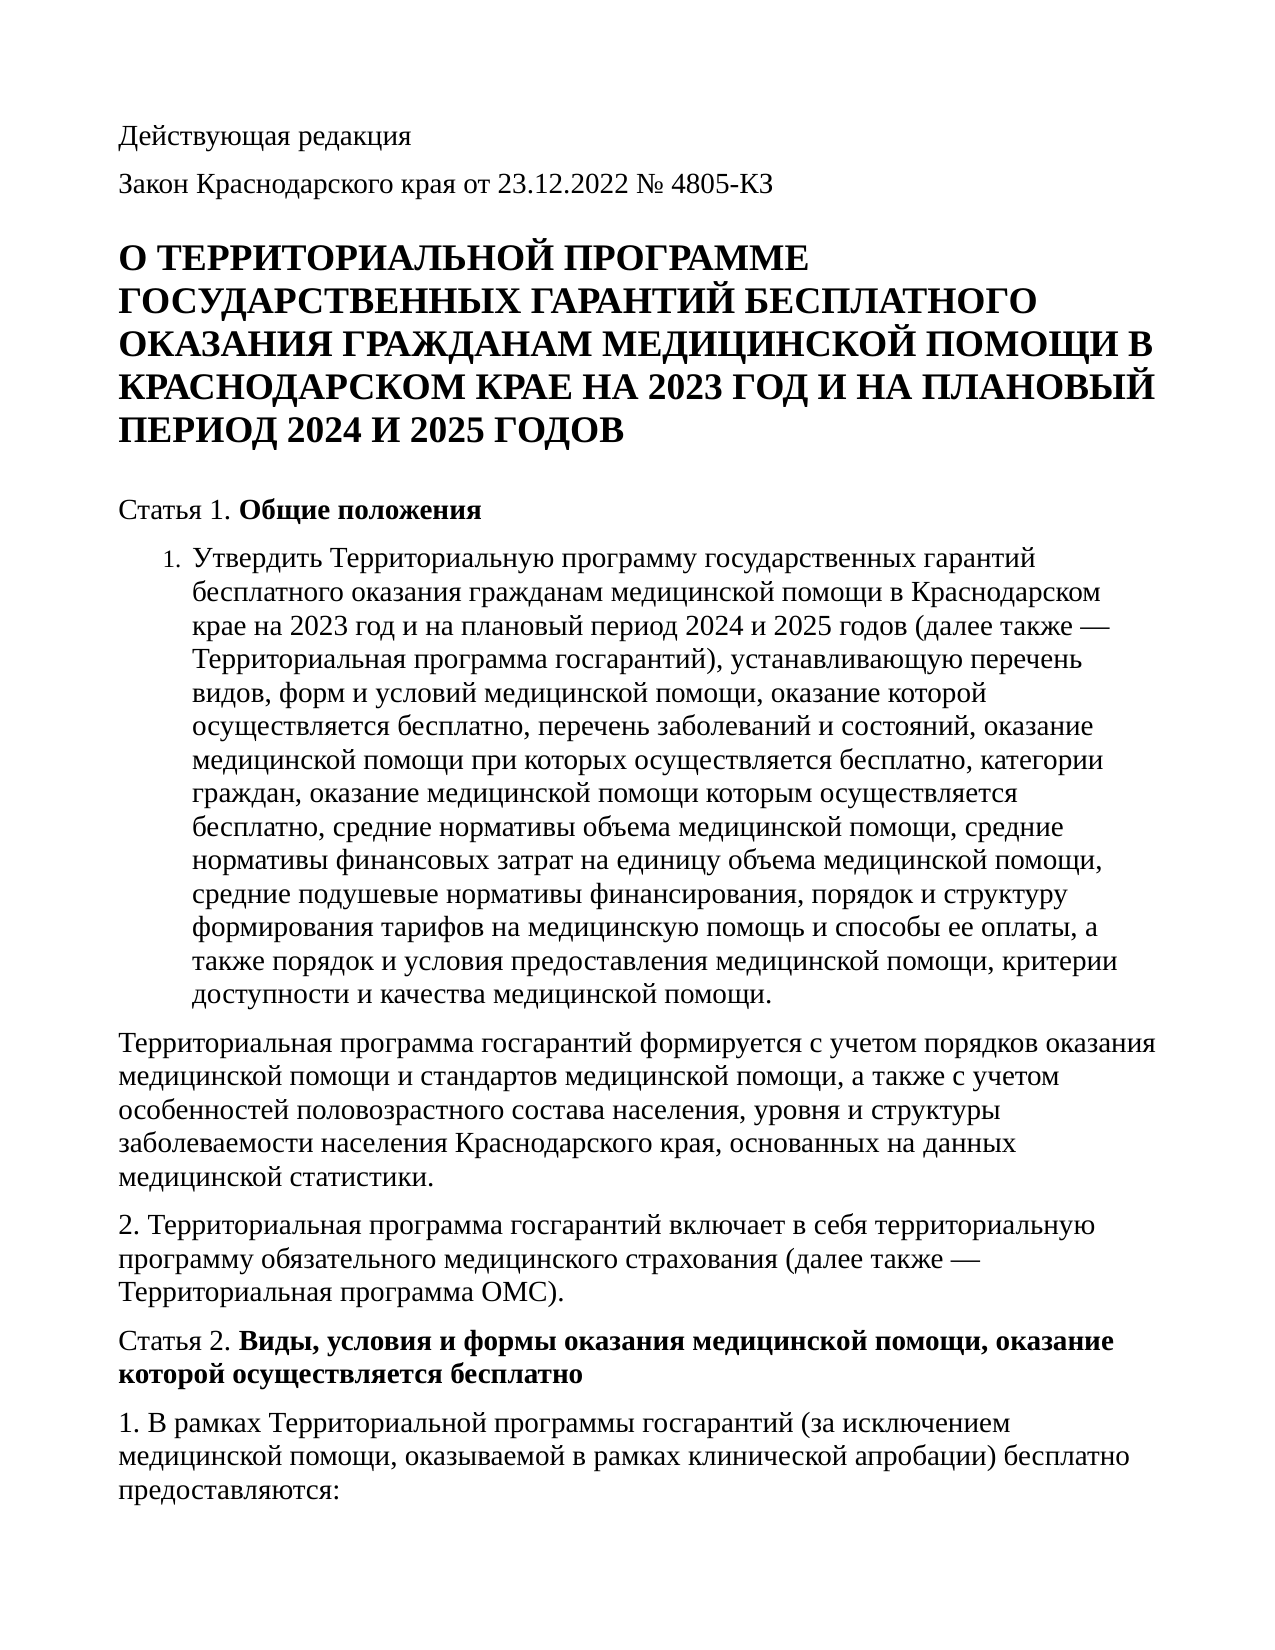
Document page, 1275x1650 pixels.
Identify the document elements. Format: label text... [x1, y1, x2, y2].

text 2. Территориальная программа госгарантий включает в себя территориальную программу обязательного медицинского страхования (далее также — Территориальная программа ОМС). [118, 1207, 1157, 1308]
text Действующая редакция [118, 118, 1157, 152]
text Закон Краснодарского края от 23.12.2022 № 4805-КЗ [118, 166, 1157, 200]
subtitle О ТЕРРИТОРИАЛЬНОЙ ПРОГРАММЕ ГОСУДАРСТВЕННЫХ ГАРАНТИЙ БЕСПЛАТНОГО ОКАЗАНИЯ ГРАЖДАНАМ МЕДИЦИНСКОЙ ПОМОЩИ В КРАСНОДАРСКОМ КРАЕ НА 2023 ГОД И НА ПЛАНОВЫЙ ПЕРИОД 2024 И 2025 ГОДОВ [118, 235, 1157, 451]
text Территориальная программа госгарантий формируется с учетом порядков оказания медицинской помощи и стандартов медицинской помощи, а также с учетом особенностей половозрастного состава населения, уровня и структуры заболеваемости населения Краснодарского края, основанных на данных медицинской статистики. [118, 1025, 1157, 1193]
text 1. В рамках Территориальной программы госгарантий (за исключением медицинской помощи, оказываемой в рамках клинической апробации) бесплатно предоставляются: [118, 1405, 1157, 1505]
list Утвердить Территориальную программу государственных гарантий бесплатного оказания гражданам медицинской помощи в Краснодарском крае на 2023 год и на плановый период 2024 и 2025 годов (далее также — Территориальная программа госгарантий), устанавливающую перечень видов, форм и условий медицинской помощи, оказание которой осуществляется бесплатно, перечень заболеваний и состояний, оказание медицинской помощи при которых осуществляется бесплатно, категории граждан, оказание медицинской помощи которым осуществляется бесплатно, средние нормативы объема медицинской помощи, средние нормативы финансовых затрат на единицу объема медицинской помощи, средние подушевые нормативы финансирования, порядок и структуру формирования тарифов на медицинскую помощь и способы ее оплаты, а также порядок и условия предоставления медицинской помощи, критерии доступности и качества медицинской помощи. [162, 541, 1157, 1010]
text Статья 1. Общие положения [118, 492, 1157, 526]
text Статья 2. Виды, условия и формы оказания медицинской помощи, оказание которой осуществляется бесплатно [118, 1323, 1157, 1390]
